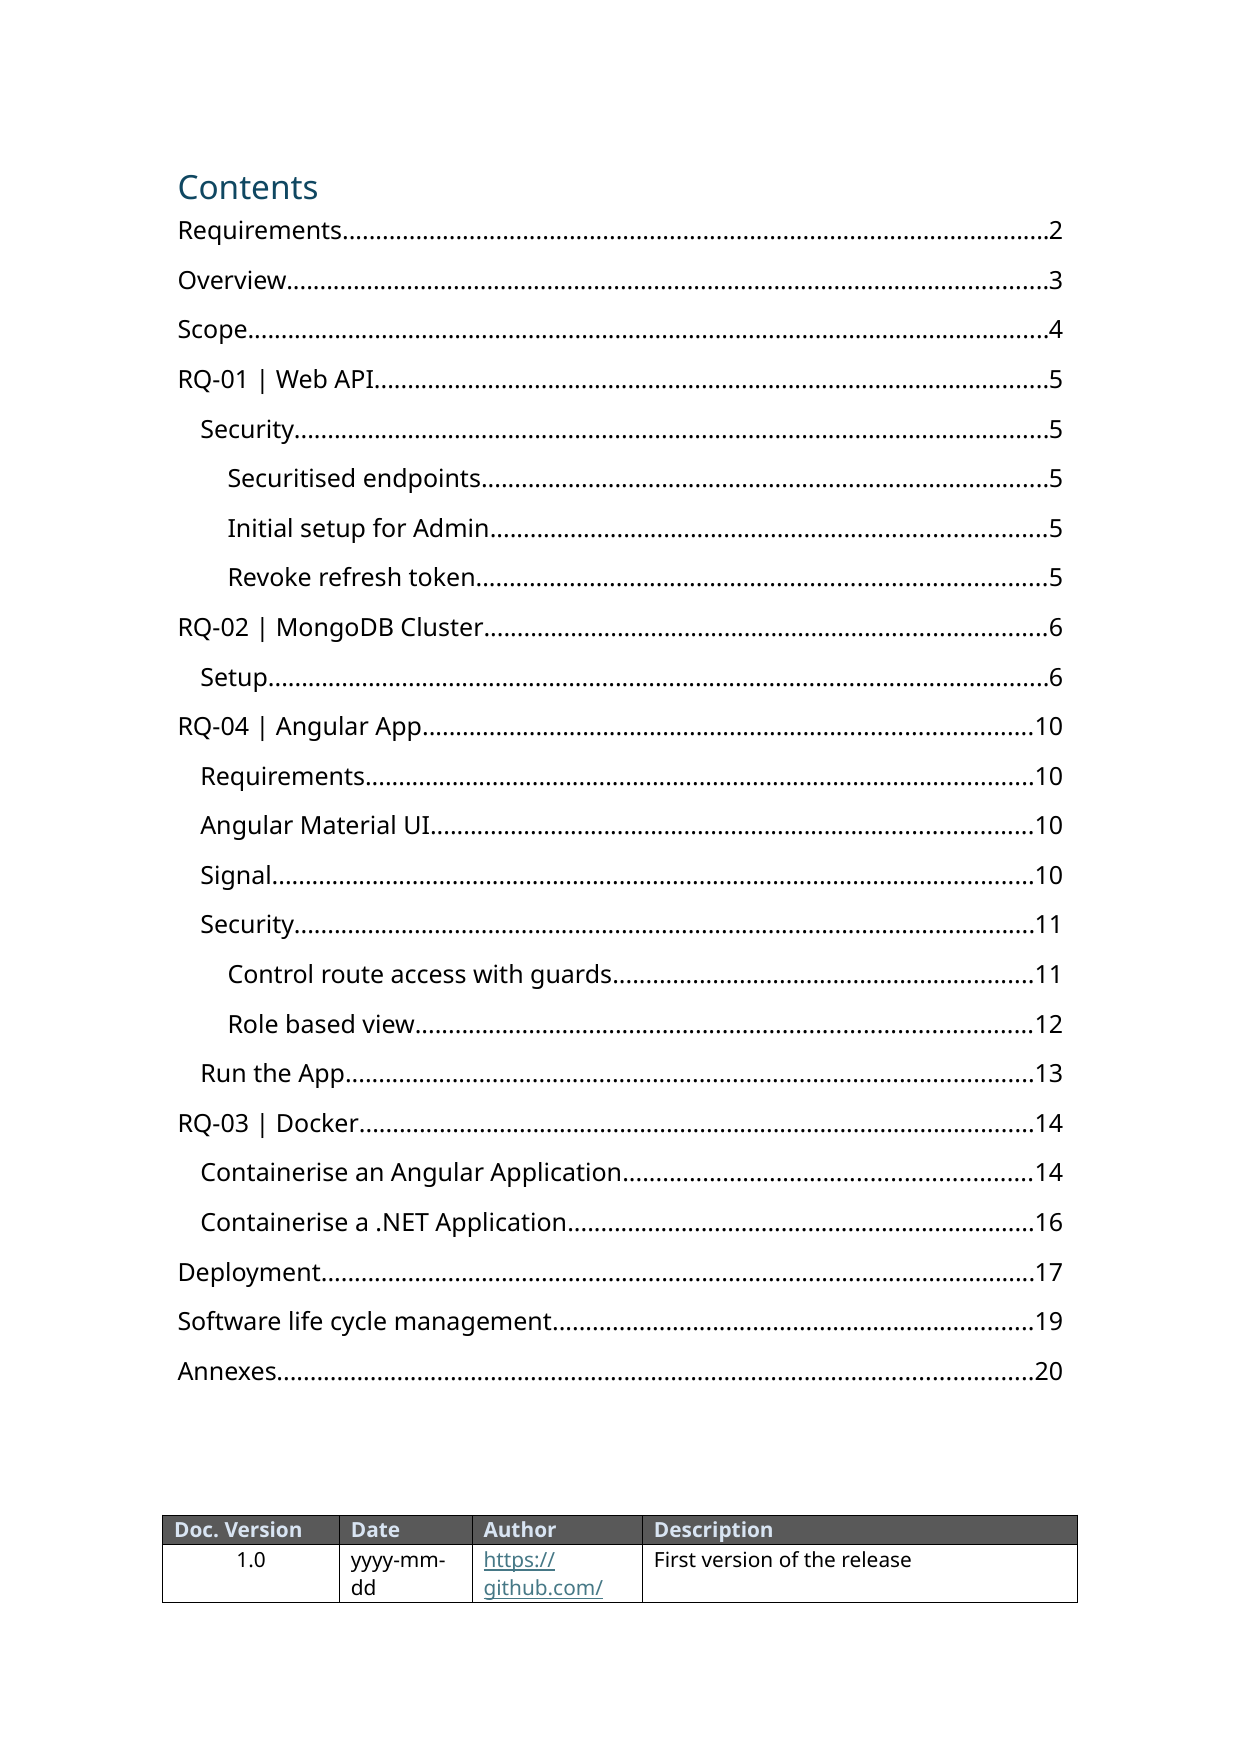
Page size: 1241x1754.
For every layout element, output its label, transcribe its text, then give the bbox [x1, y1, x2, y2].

table_header Doc. Version [163, 1516, 339, 1544]
text Annexes 20 [177, 1353, 1063, 1387]
text Containerise an Angular Application 14 [200, 1155, 1063, 1189]
table_header Author [473, 1516, 642, 1544]
text Role based view 12 [227, 1006, 1063, 1040]
text RQ-03 | Docker 14 [177, 1105, 1063, 1139]
text Setup 6 [200, 659, 1063, 693]
table_cell First version of the release [643, 1545, 1077, 1602]
text Signal 10 [200, 857, 1063, 892]
text Angular Material UI 10 [200, 808, 1063, 842]
text Security 11 [200, 907, 1063, 941]
subtitle Contents [177, 164, 1063, 209]
text Overview 3 [177, 262, 1063, 297]
text Control route access with guards 11 [227, 957, 1063, 991]
text Requirements 2 [177, 213, 1063, 247]
table_header Description [643, 1516, 1077, 1544]
text Initial setup for Admin 5 [227, 510, 1063, 544]
text Security 5 [200, 411, 1063, 445]
text Scope 4 [177, 312, 1063, 346]
text RQ-01 | Web API 5 [177, 362, 1063, 396]
table_cell yyyy-mm-dd [340, 1545, 472, 1602]
text Software life cycle management 19 [177, 1304, 1063, 1338]
text RQ-02 | MongoDB Cluster 6 [177, 609, 1063, 644]
table_cell https://github.com/ [473, 1545, 642, 1602]
text Revoke refresh token 5 [227, 560, 1063, 594]
text Deployment 17 [177, 1254, 1063, 1288]
text Containerise a .NET Application 16 [200, 1204, 1063, 1239]
text RQ-04 | Angular App 10 [177, 709, 1063, 743]
text Run the App 13 [200, 1056, 1063, 1090]
table_cell 1.0 [163, 1545, 339, 1602]
text Requirements 10 [200, 758, 1063, 792]
text Securitised endpoints 5 [227, 461, 1063, 495]
table_header Date [340, 1516, 472, 1544]
